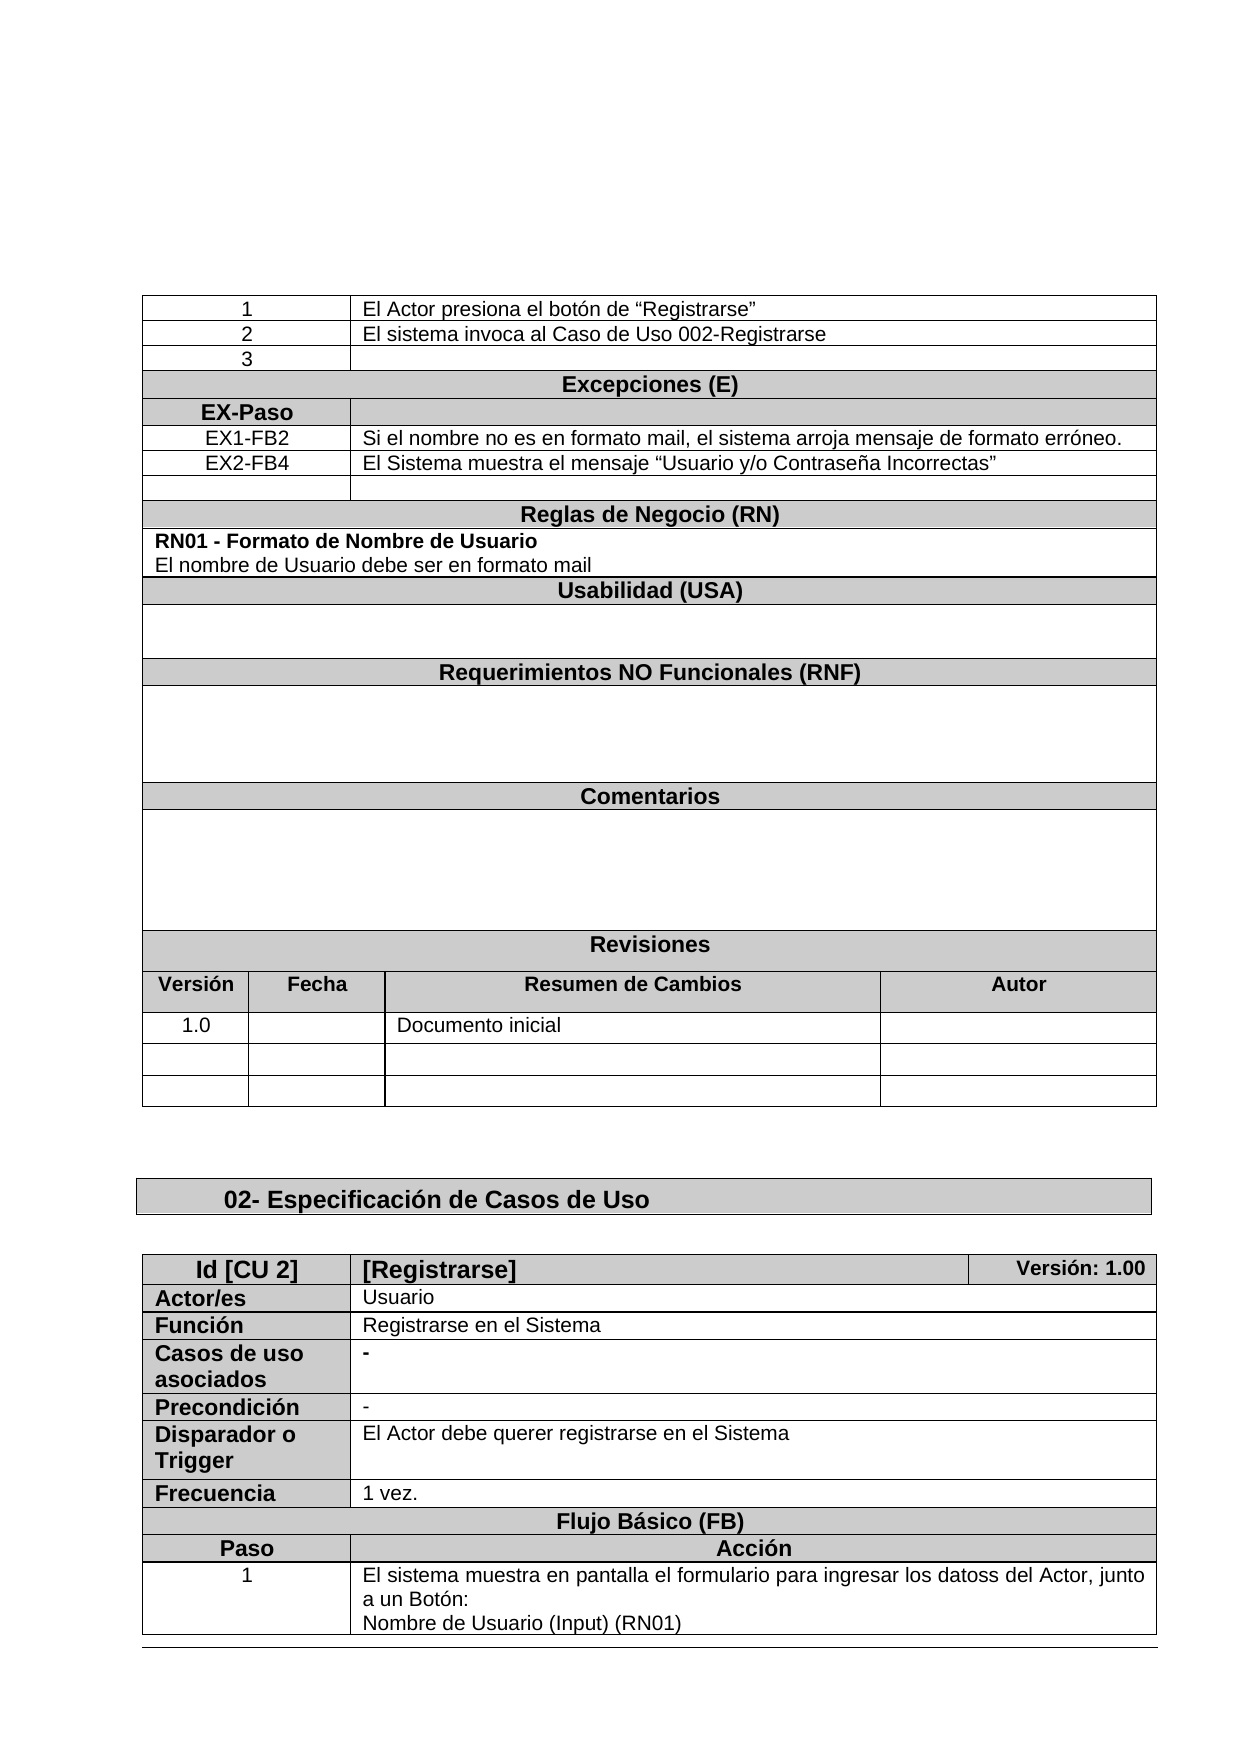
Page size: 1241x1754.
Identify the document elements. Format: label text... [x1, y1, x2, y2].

table_cell Excepciones (E) [143, 371, 1156, 398]
table_cell Casos de uso asociados [143, 1340, 350, 1393]
table_cell [143, 686, 1156, 782]
table_cell [881, 1013, 1156, 1043]
table_cell Función [143, 1313, 350, 1339]
table_cell Flujo Básico (FB) [143, 1508, 1156, 1534]
table_cell Reglas de Negocio (RN) [143, 501, 1156, 527]
table_cell El Sistema muestra el mensaje “Usuario y/o Contraseña Incorrectas” [351, 451, 1156, 475]
table_cell 1.0 [143, 1013, 248, 1043]
table_cell Versión [143, 972, 248, 1012]
table_cell Autor [881, 972, 1156, 1012]
table_cell EX1-FB2 [143, 426, 350, 450]
table_cell El Actor presiona el botón de “Registrarse” [351, 296, 1156, 320]
table_cell RN01 - Formato de Nombre de Usuario El nombre de Usuario debe ser en formato mail [143, 529, 1156, 576]
table_cell [386, 1044, 880, 1075]
table_header Id [CU 2] [143, 1255, 350, 1284]
table_cell [143, 1044, 248, 1075]
table_cell Frecuencia [143, 1480, 350, 1507]
table_cell Registrarse en el Sistema [351, 1313, 1156, 1339]
table_cell [881, 1044, 1156, 1075]
table_cell Actor/es [143, 1285, 350, 1311]
table_cell - [351, 1340, 1156, 1393]
table_cell EX2-FB4 [143, 451, 350, 475]
table_cell [249, 1076, 384, 1106]
table_cell Requerimientos NO Funcionales (RNF) [143, 659, 1156, 685]
table_cell [143, 1076, 248, 1106]
table_cell EX-Paso [143, 399, 350, 425]
table_cell [881, 1076, 1156, 1106]
table_cell [249, 1013, 384, 1043]
table_cell 1 [143, 296, 350, 320]
table_cell Usuario [351, 1285, 1156, 1311]
table_cell Precondición [143, 1394, 350, 1420]
table_cell Resumen de Cambios [386, 972, 880, 1012]
table_cell El sistema invoca al Caso de Uso 002-Registrarse [351, 321, 1156, 345]
table_cell 3 [143, 346, 350, 370]
table_cell [143, 605, 1156, 658]
table_cell Documento inicial [386, 1013, 880, 1043]
table_cell 1 vez. [351, 1480, 1156, 1507]
table_cell [351, 476, 1156, 500]
table_cell Fecha [249, 972, 384, 1012]
table_cell El sistema muestra en pantalla el formulario para ingresar los datoss del Actor, junto a un Botón: Nombre de Usuario (Input) (RN01) [351, 1563, 1156, 1634]
table_cell Acción [351, 1535, 1156, 1561]
table_header 02- Especificación de Casos de Uso [137, 1179, 1151, 1213]
table_cell [143, 476, 350, 500]
table_header [Registrarse] [351, 1255, 968, 1284]
table_cell [143, 810, 1156, 930]
table_cell El Actor debe querer registrarse en el Sistema [351, 1421, 1156, 1479]
table_cell Comentarios [143, 783, 1156, 809]
table_cell [351, 399, 1156, 425]
table_cell Usabilidad (USA) [143, 578, 1156, 604]
table_cell Si el nombre no es en formato mail, el sistema arroja mensaje de formato erróneo. [351, 426, 1156, 450]
table_cell - [351, 1394, 1156, 1420]
table_cell Disparador o Trigger [143, 1421, 350, 1479]
table_cell 1 [143, 1563, 350, 1634]
table_cell Revisiones [143, 931, 1156, 971]
table_cell 2 [143, 321, 350, 345]
table_cell Paso [143, 1535, 350, 1561]
table_cell [249, 1044, 384, 1075]
table_cell [351, 346, 1156, 370]
table_cell [386, 1076, 880, 1106]
table_header Versión: 1.00 [969, 1255, 1156, 1284]
